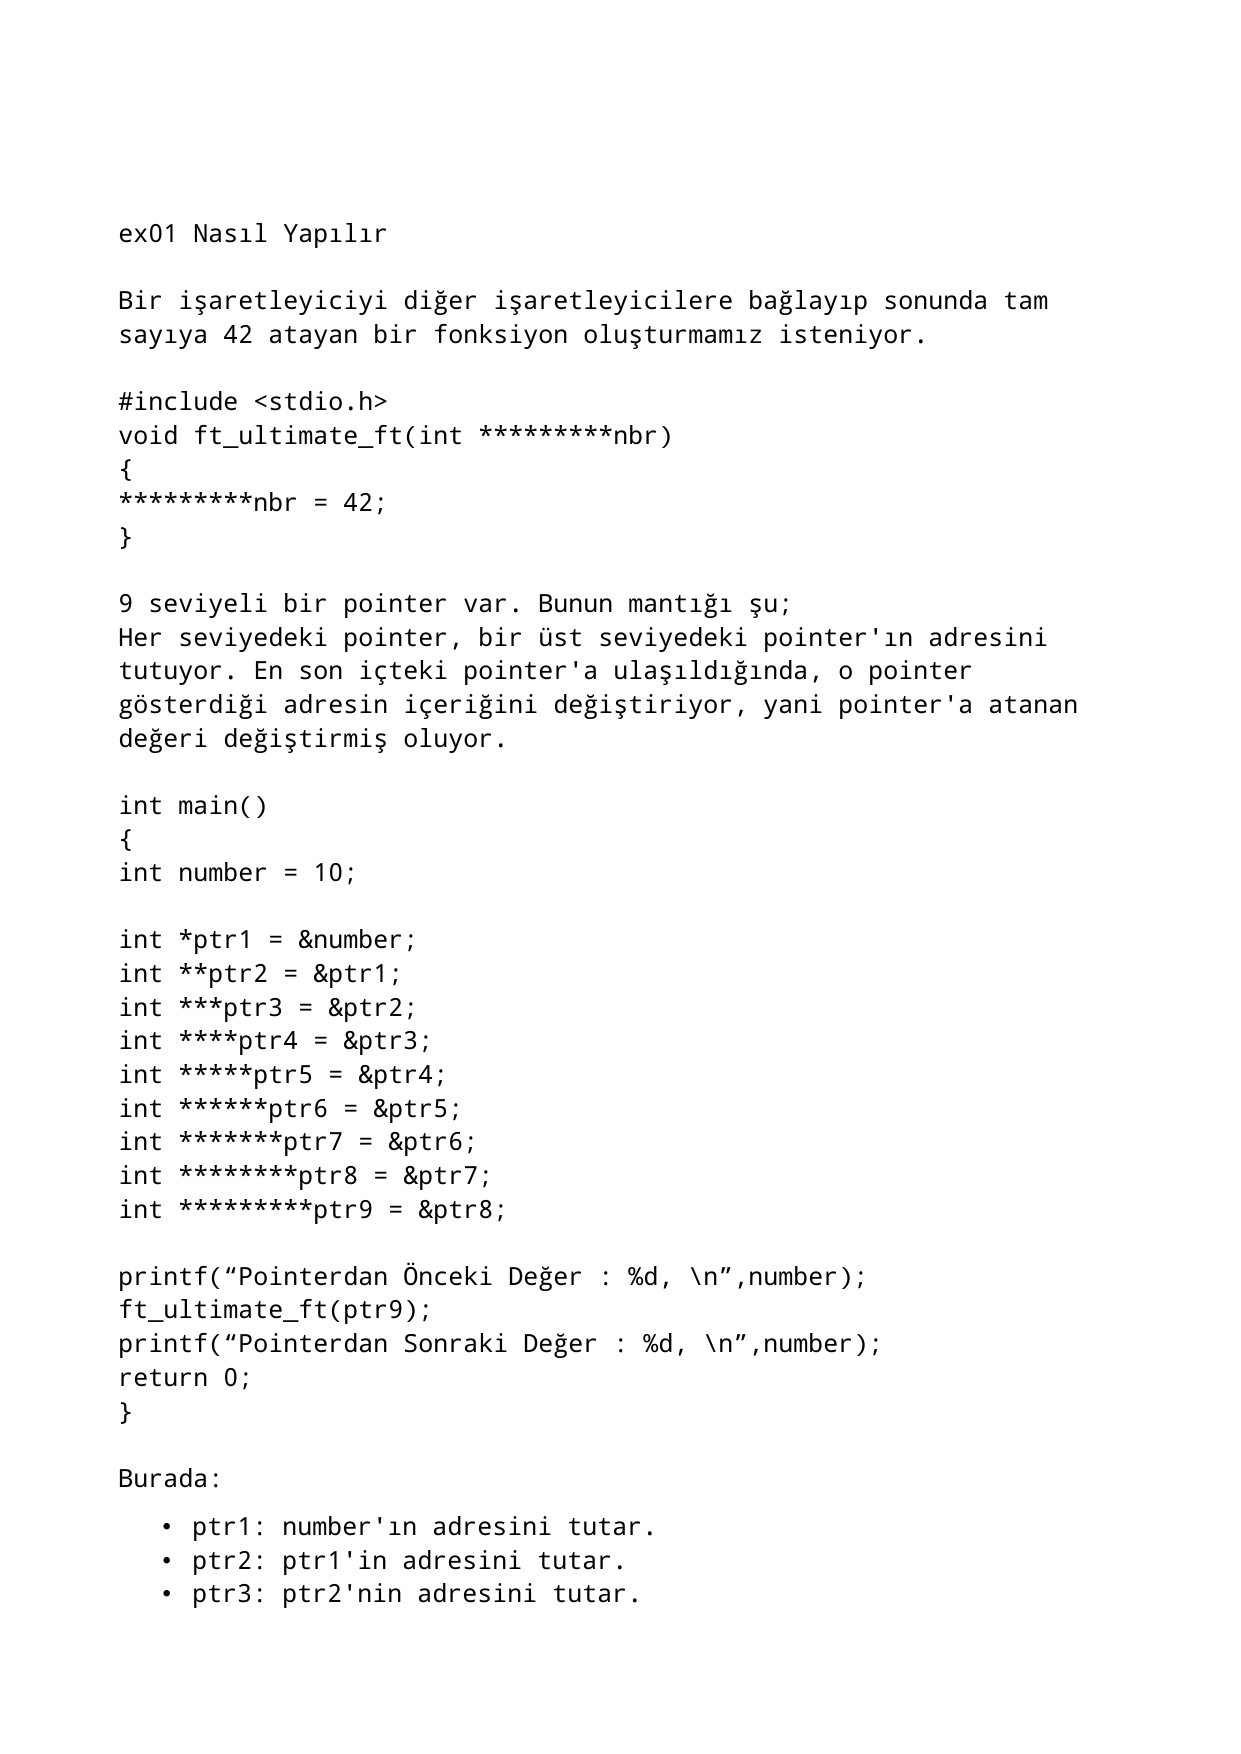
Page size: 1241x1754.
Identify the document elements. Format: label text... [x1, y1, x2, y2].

text int *******ptr7 = &ptr6; [118, 1127, 1122, 1157]
text int **ptr2 = &ptr1; [118, 959, 1122, 988]
text int ****ptr4 = &ptr3; [118, 1027, 1122, 1056]
text } [118, 1397, 1122, 1426]
text int number = 10; [118, 858, 1122, 888]
text Her seviyedeki pointer, bir üst seviyedeki pointer'ın adresini tutuyor. En son içteki pointer'a ulaşıldığında, o pointer gösterdiği adresin içeriğini değiştiriyor, yani pointer'a atanan değeri değiştirmiş oluyor. [118, 623, 1122, 753]
text { [118, 825, 1122, 854]
list ptr3: ptr2'nin adresini tutar. [162, 1579, 1122, 1609]
text int *********ptr9 = &ptr8; [118, 1195, 1122, 1224]
text 9 seviyeli bir pointer var. Bunun mantığı şu; [118, 589, 1122, 618]
text Bir işaretleyiciyi diğer işaretleyicilere bağlayıp sonunda tam sayıya 42 atayan bir fonksiyon oluşturmamız isteniyor. [118, 286, 1122, 349]
text ft_ultimate_ft(ptr9); [118, 1296, 1122, 1325]
list ptr1: number'ın adresini tutar. [162, 1512, 1122, 1541]
text printf(“Pointerdan Önceki Değer : %d, \n”,number); [118, 1262, 1122, 1291]
text int ******ptr6 = &ptr5; [118, 1094, 1122, 1123]
text return 0; [118, 1363, 1122, 1392]
list ptr2: ptr1'in adresini tutar. [162, 1546, 1122, 1575]
text int *****ptr5 = &ptr4; [118, 1060, 1122, 1089]
text } [118, 522, 1122, 551]
text int ********ptr8 = &ptr7; [118, 1161, 1122, 1190]
text ex01 Nasıl Yapılır [118, 219, 1122, 248]
text int *ptr1 = &number; [118, 926, 1122, 955]
text Burada: [118, 1464, 1122, 1493]
text int ***ptr3 = &ptr2; [118, 993, 1122, 1022]
text *********nbr = 42; [118, 488, 1122, 517]
text void ft_ultimate_ft(int *********nbr) [118, 421, 1122, 450]
text int main() [118, 791, 1122, 820]
text #include <stdio.h> [118, 387, 1122, 417]
text printf(“Pointerdan Sonraki Değer : %d, \n”,number); [118, 1329, 1122, 1359]
text { [118, 454, 1122, 484]
